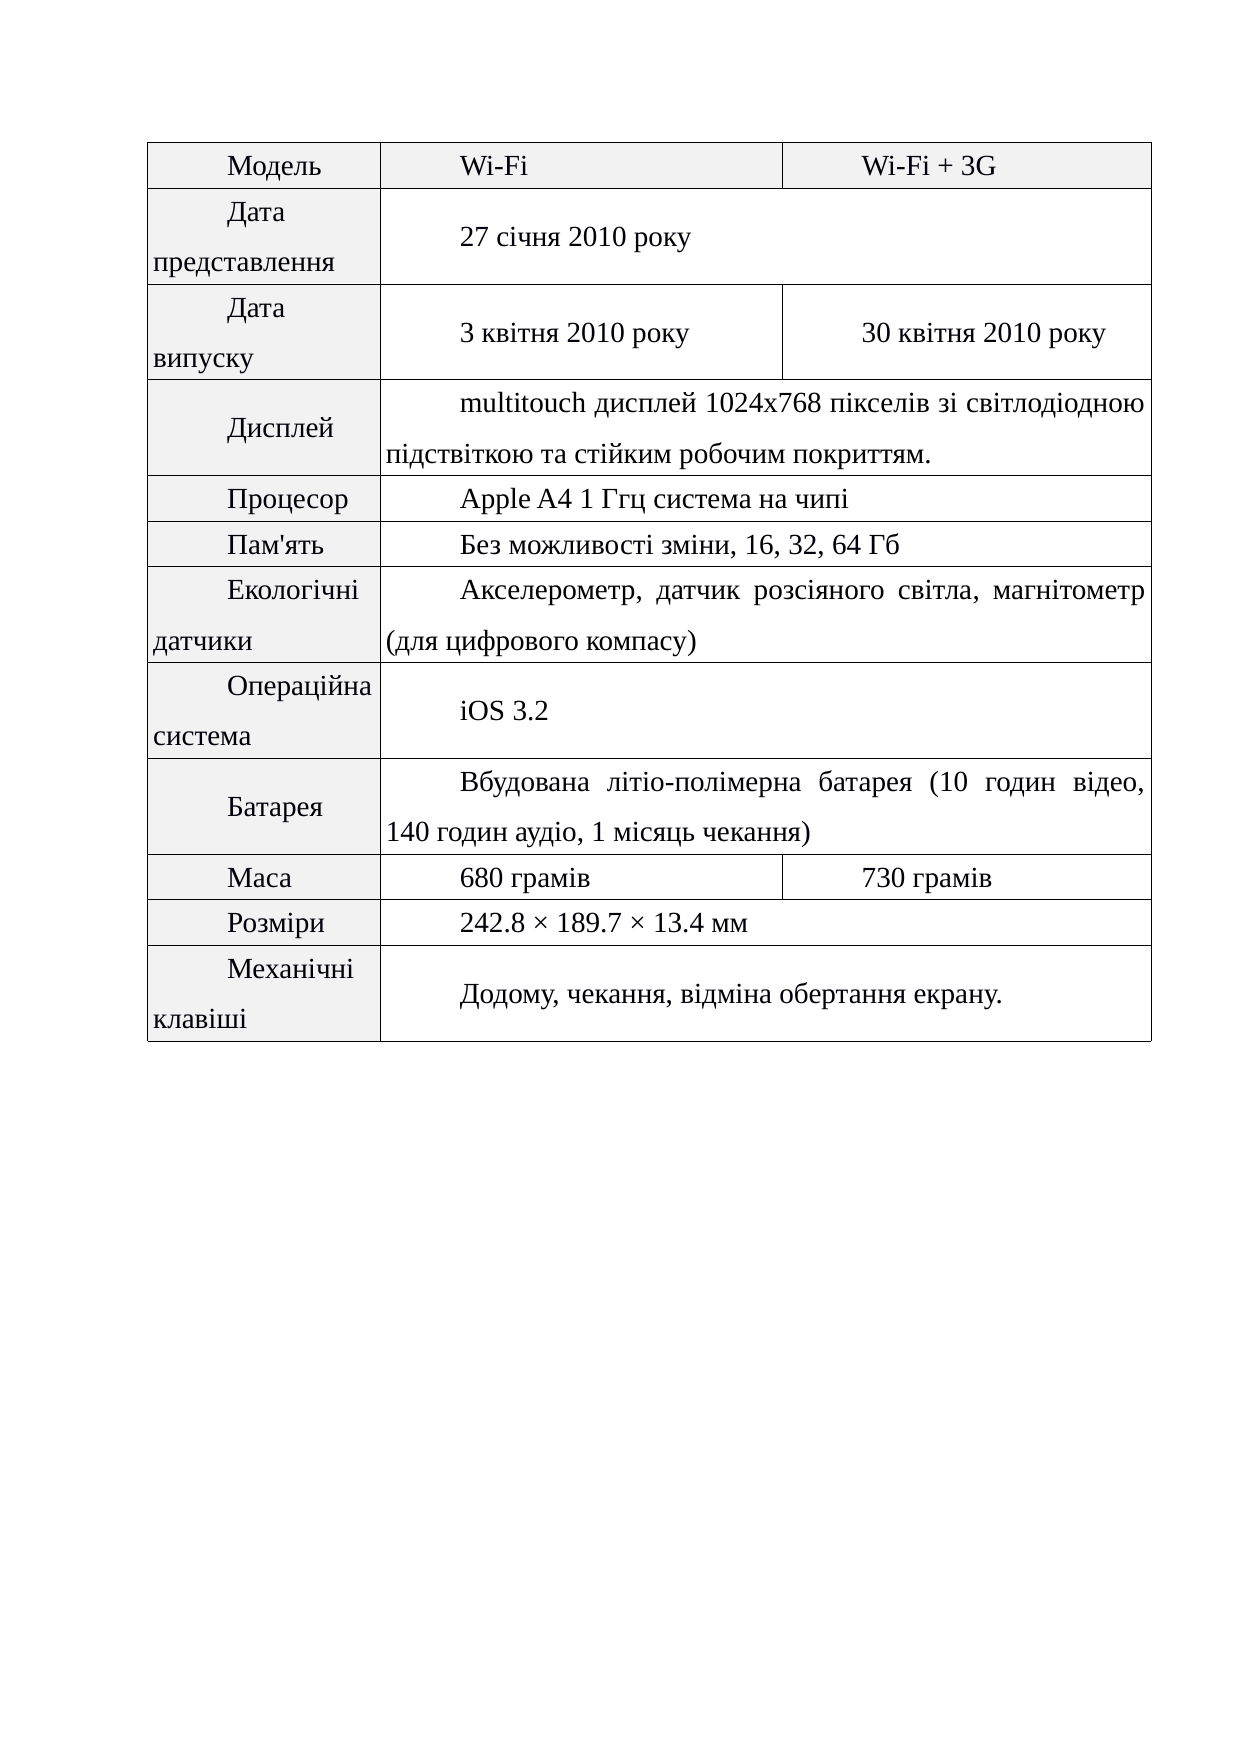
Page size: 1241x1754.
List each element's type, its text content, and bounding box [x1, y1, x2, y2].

table_cell multitouch дисплей 1024x768 пікселів зі світлодіодною підствіткою та стійким робочим покриттям. [381, 380, 1151, 475]
table_cell 30 квітня 2010 року [783, 285, 1151, 379]
table_cell 242.8 × 189.7 × 13.4 мм [381, 900, 1151, 945]
table_header Wi-Fi [381, 143, 782, 188]
table_cell Операційна система [148, 663, 380, 758]
table_cell Батарея [148, 759, 380, 854]
table_cell 27 січня 2010 року [381, 189, 1151, 283]
table_cell Механічні клавіші [148, 946, 380, 1041]
table_cell 730 грамів [783, 855, 1151, 899]
table_cell Без можливості зміни, 16, 32, 64 Гб [381, 522, 1151, 566]
table_cell Дата випуску [148, 285, 380, 379]
table_cell Акселерометр, датчик розсіяного світла, магнітометр (для цифрового компасу) [381, 567, 1151, 662]
table_cell iOS 3.2 [381, 663, 1151, 758]
table_cell Розміри [148, 900, 380, 945]
table_cell Процесор [148, 476, 380, 521]
table_cell 680 грамів [381, 855, 782, 899]
table_cell Маса [148, 855, 380, 899]
table_header Модель [148, 143, 380, 188]
table_cell Пам'ять [148, 522, 380, 566]
table_cell Додому, чекання, відміна обертання екрану. [381, 946, 1151, 1041]
table_cell 3 квітня 2010 року [381, 285, 782, 379]
table_cell Apple A4 1 Ггц система на чипі [381, 476, 1151, 521]
table_cell Дата представлення [148, 189, 380, 283]
table_cell Вбудована літіо-полімерна батарея (10 годин відео, 140 годин аудіо, 1 місяць чекання) [381, 759, 1151, 854]
table_cell Дисплей [148, 380, 380, 475]
table_header Wi-Fi + 3G [783, 143, 1151, 188]
table_cell Екологічні датчики [148, 567, 380, 662]
